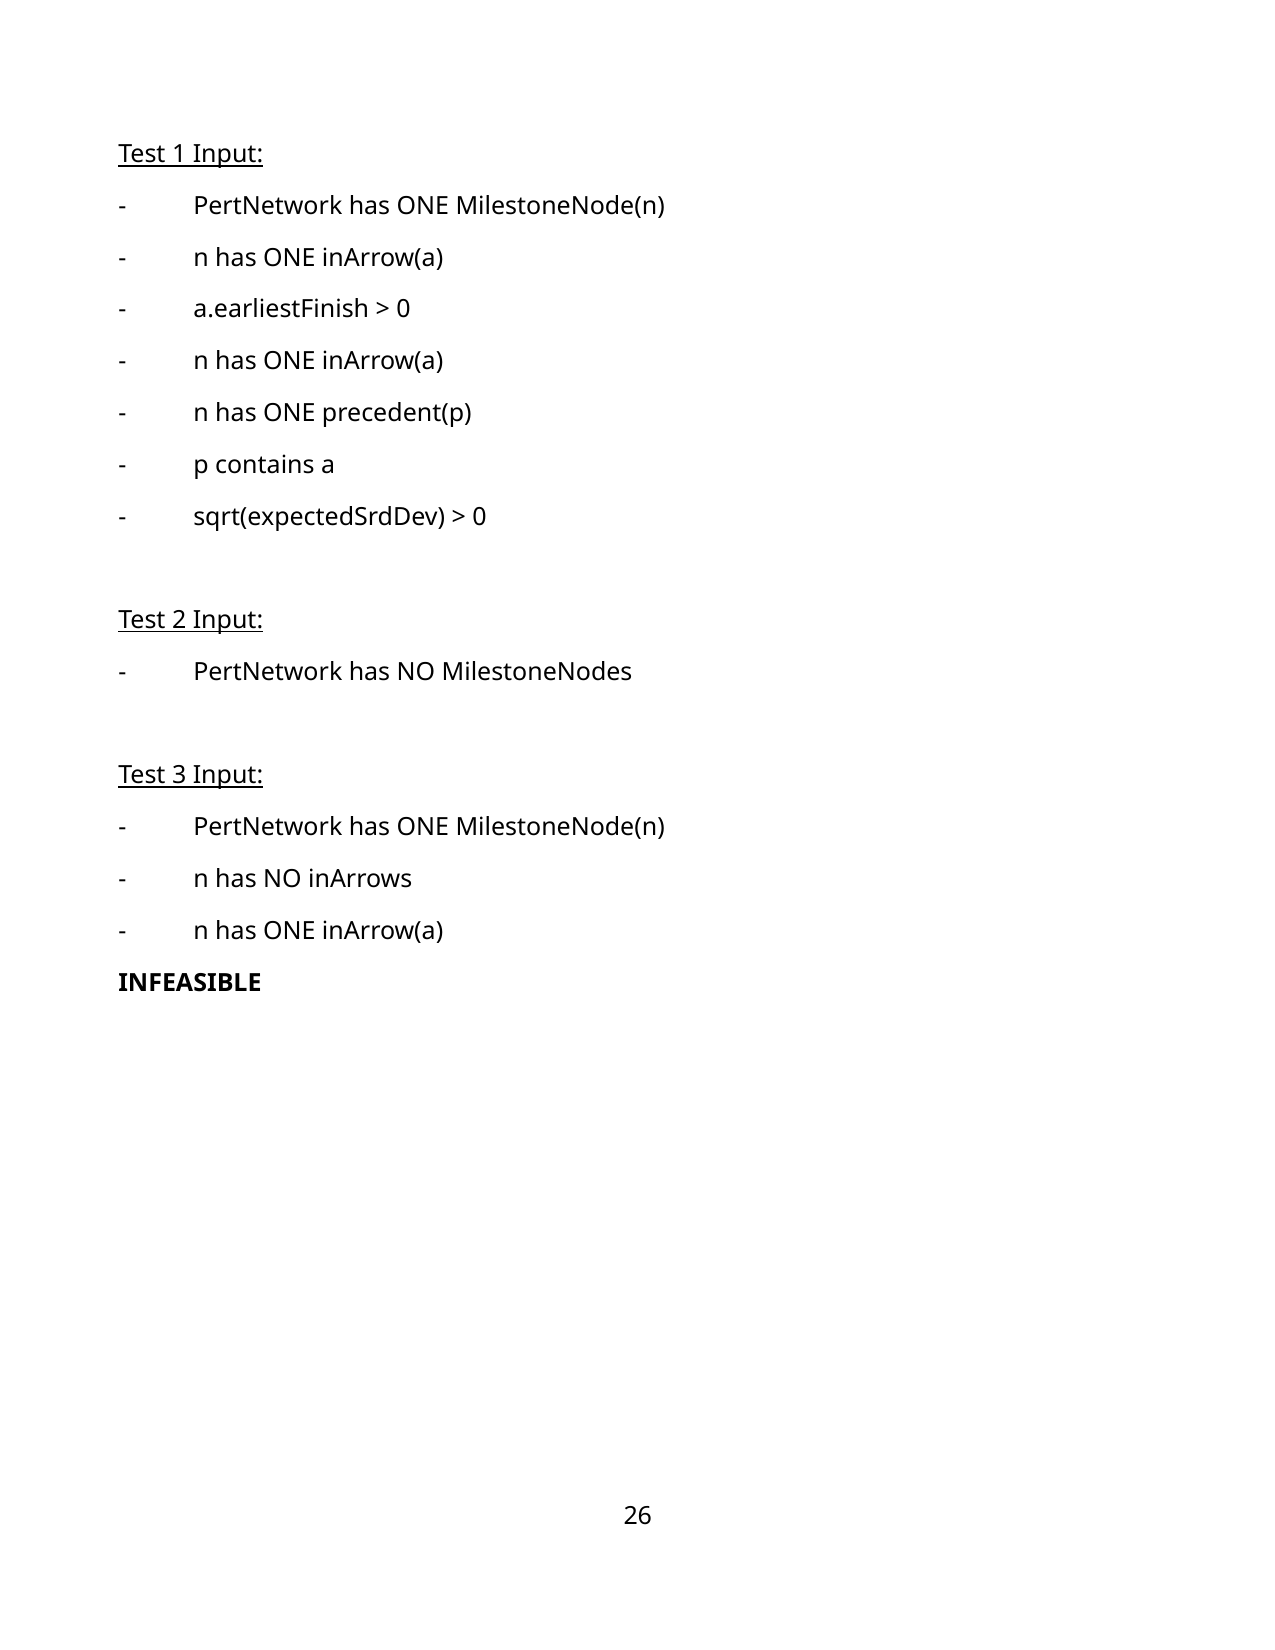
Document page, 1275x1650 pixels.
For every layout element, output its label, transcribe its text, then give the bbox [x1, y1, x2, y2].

subtitle Test 2 Input: [118, 602, 1157, 636]
subtitle - PertNetwork has ONE MilestoneNode(n) [118, 188, 1157, 222]
subtitle - n has NO inArrows [118, 861, 1157, 895]
subtitle - n has ONE inArrow(a) [118, 239, 1157, 273]
subtitle - a.earliestFinish > 0 [118, 291, 1157, 325]
subtitle - sqrt(expectedSrdDev) > 0 [118, 498, 1157, 532]
subtitle - n has ONE precedent(p) [118, 395, 1157, 429]
subtitle INFEASIBLE [118, 964, 1157, 998]
subtitle - PertNetwork has NO MilestoneNodes [118, 653, 1157, 688]
subtitle Test 3 Input: [118, 757, 1157, 791]
text Test 1 Input: [118, 136, 1157, 170]
subtitle - n has ONE inArrow(a) [118, 343, 1157, 377]
subtitle - p contains a [118, 446, 1157, 481]
subtitle - PertNetwork has ONE MilestoneNode(n) [118, 809, 1157, 843]
subtitle - n has ONE inArrow(a) [118, 912, 1157, 946]
